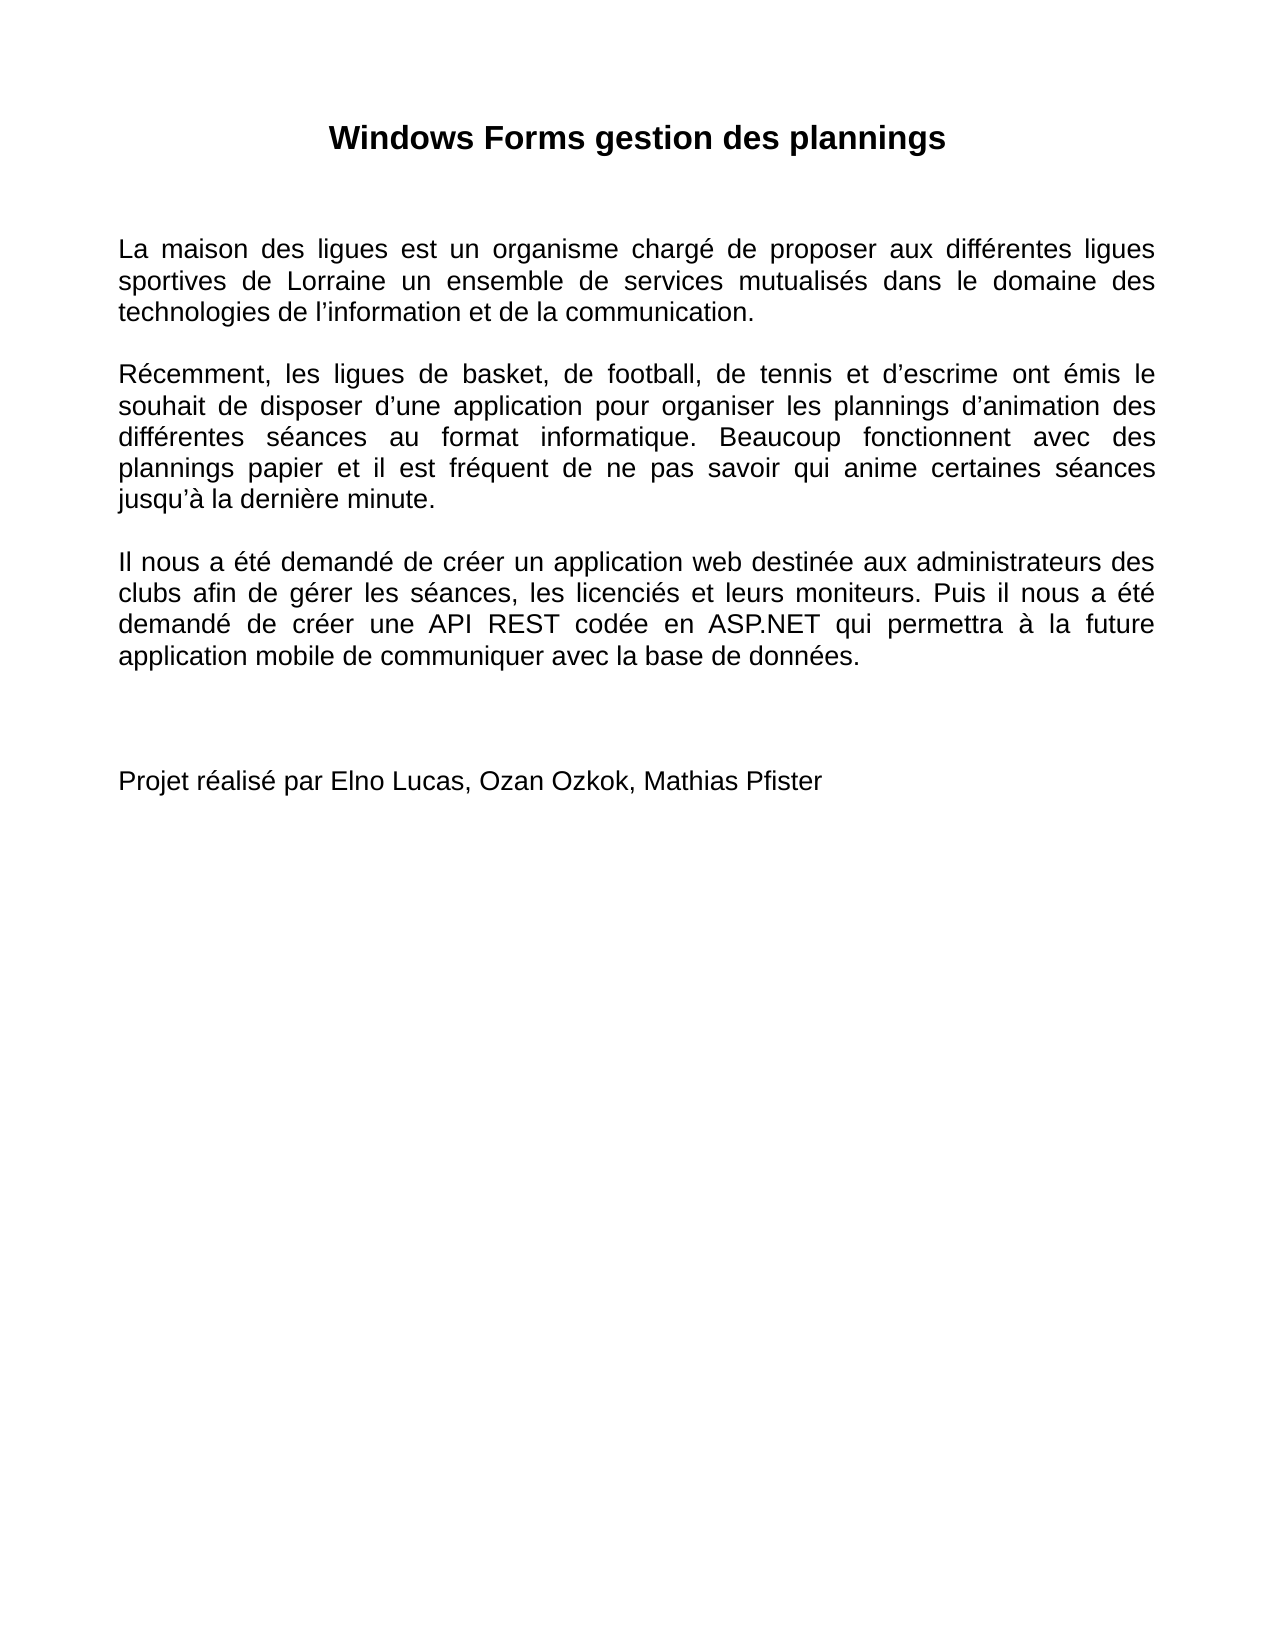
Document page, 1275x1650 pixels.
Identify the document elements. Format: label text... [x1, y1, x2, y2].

text La maison des ligues est un organisme chargé de proposer aux différentes ligues sportives de Lorraine un ensemble de services mutualisés dans le domaine des technologies de l’information et de la communication. [118, 233, 1157, 327]
text Windows Forms gestion des plannings [118, 118, 1157, 157]
text Récemment, les ligues de basket, de football, de tennis et d’escrime ont émis le souhait de disposer d’une application pour organiser les plannings d’animation des différentes séances au format informatique. Beaucoup fonctionnent avec des plannings papier et il est fréquent de ne pas savoir qui anime certaines séances jusqu’à la dernière minute. [118, 358, 1157, 515]
text Il nous a été demandé de créer un application web destinée aux administrateurs des clubs afin de gérer les séances, les licenciés et leurs moniteurs. Puis il nous a été demandé de créer une API REST codée en ASP.NET qui permettra à la future application mobile de communiquer avec la base de données. [118, 546, 1157, 671]
text Projet réalisé par Elno Lucas, Ozan Ozkok, Mathias Pfister [118, 765, 1157, 796]
